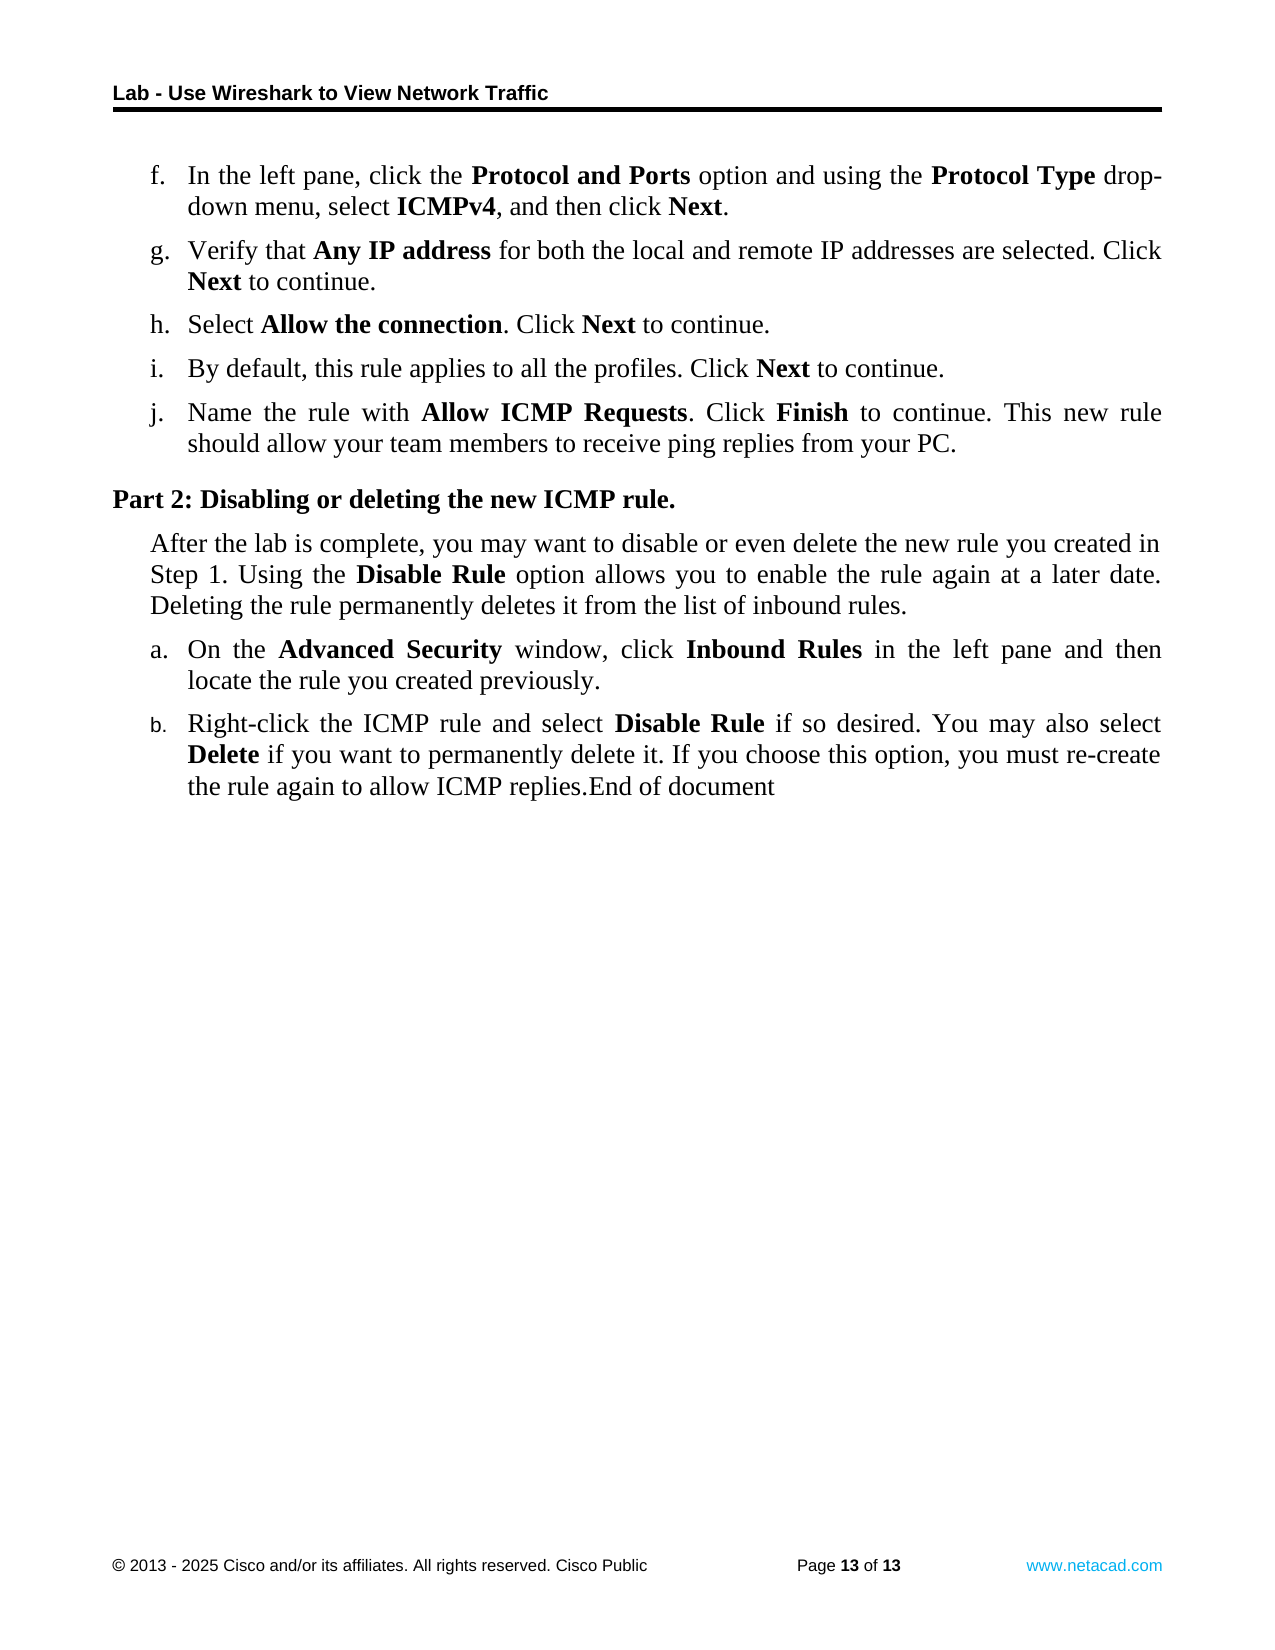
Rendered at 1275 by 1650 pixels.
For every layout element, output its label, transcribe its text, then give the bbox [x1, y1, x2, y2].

subtitle Disabling or deleting the new ICMP rule. [112, 483, 1162, 514]
list On the Advanced Security window, click Inbound Rules in the left pane and then locate the rule you created previously. [150, 633, 1162, 695]
list Name the rule with Allow ICMP Requests. Click Finish to continue. This new rule should allow your team members to receive ping replies from your PC. [150, 396, 1162, 458]
list By default, this rule applies to all the profiles. Click Next to continue. [150, 352, 1162, 383]
list Select Allow the connection. Click Next to continue. [150, 308, 1162, 340]
text After the lab is complete, you may want to disable or even delete the new rule you created in Step 1. Using the Disable Rule option allows you to enable the rule again at a later date. Deleting the rule permanently deletes it from the list of inbound rules. [150, 527, 1162, 620]
list Verify that Any IP address for both the local and remote IP addresses are selected. Click Next to continue. [150, 234, 1162, 296]
list Right-click the ICMP rule and select Disable Rule if so desired. You may also select Delete if you want to permanently delete it. If you choose this option, you must re-create the rule again to allow ICMP replies.End of document [150, 707, 1162, 801]
list In the left pane, click the Protocol and Ports option and using the Protocol Type drop-down menu, select ICMPv4, and then click Next. [150, 159, 1162, 221]
